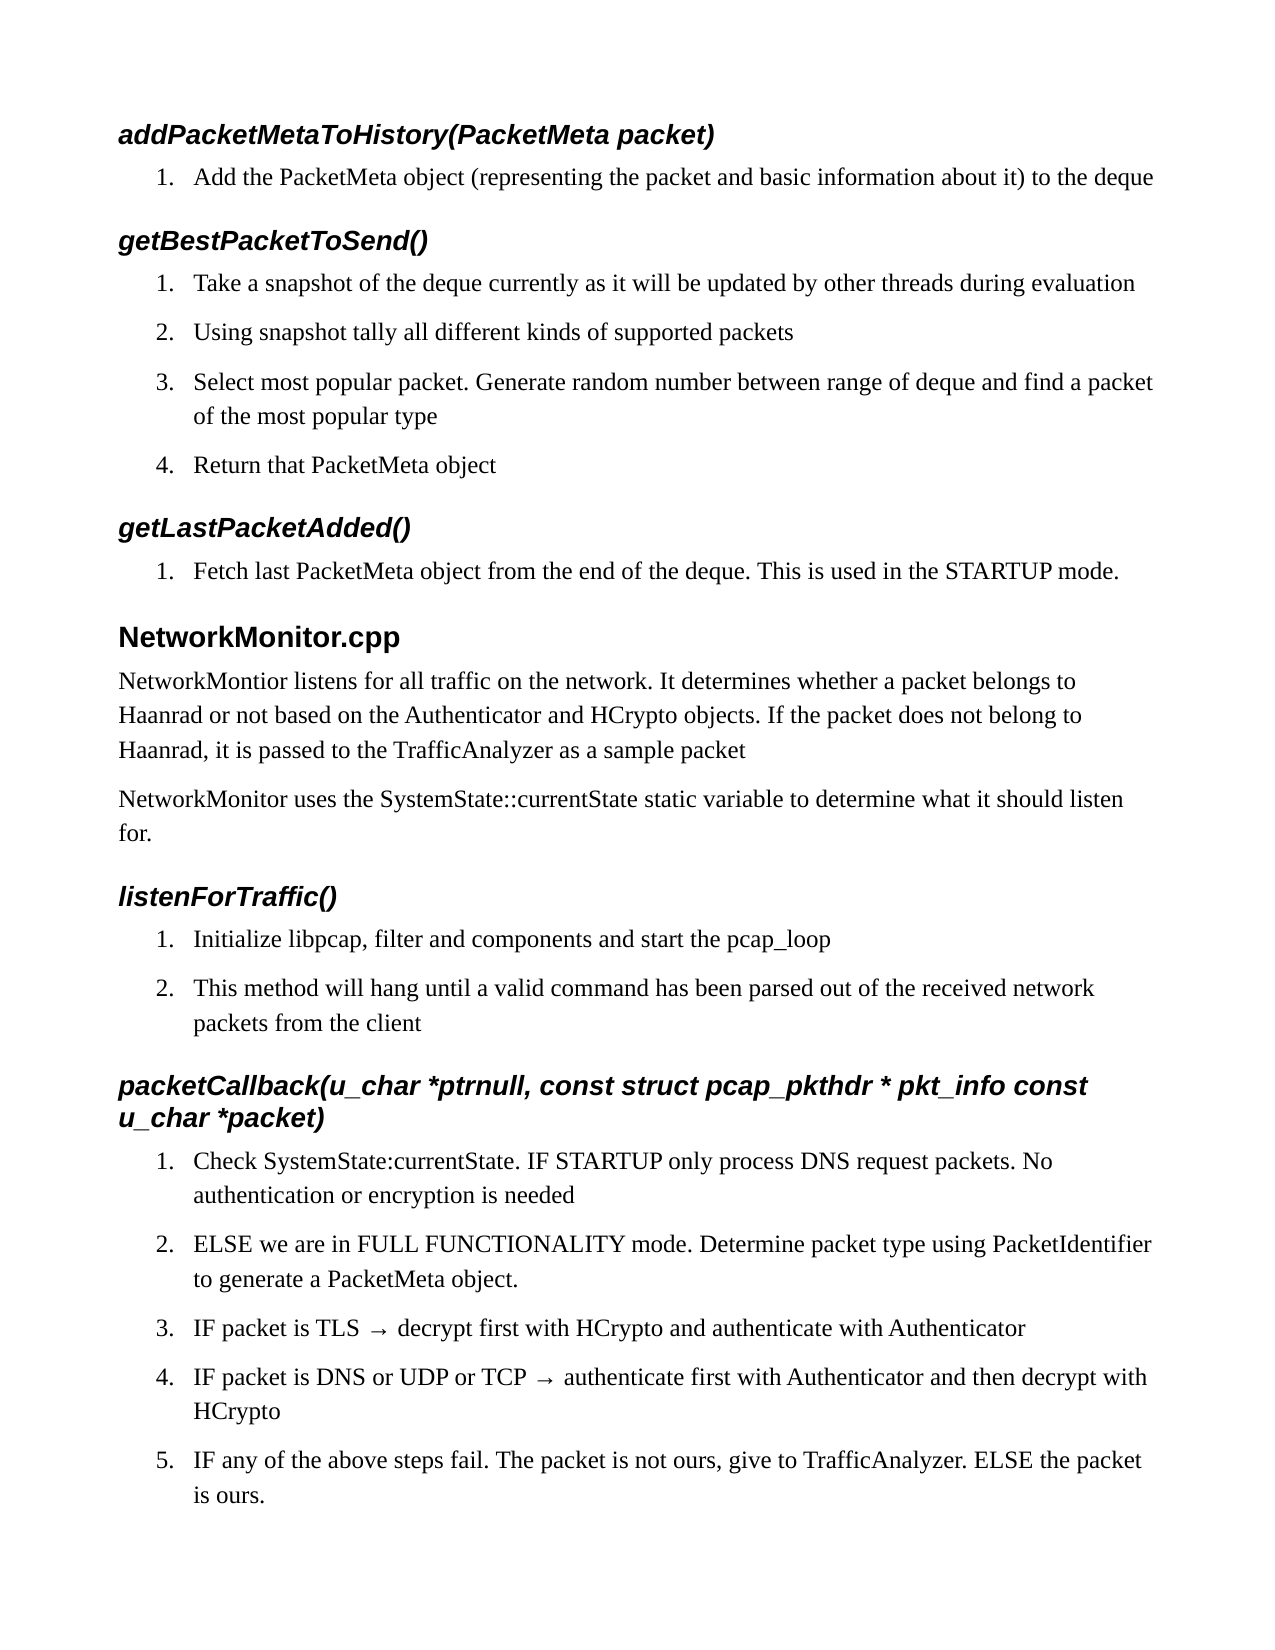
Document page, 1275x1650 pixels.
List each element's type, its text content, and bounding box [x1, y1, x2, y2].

list Return that PacketMeta object [156, 450, 1157, 479]
subtitle listenForTraffic() [118, 880, 1157, 912]
subtitle NetworkMonitor.cpp [118, 620, 1157, 653]
list ELSE we are in FULL FUNCTIONALITY mode. Determine packet type using PacketIdentifier to generate a PacketMeta object. [156, 1229, 1157, 1292]
text NetworkMontior listens for all traffic on the network. It determines whether a packet belongs to Haanrad or not based on the Authenticator and HCrypto objects. If the packet does not belong to Haanrad, it is passed to the TrafficAnalyzer as a sample packet [118, 666, 1157, 764]
list This method will hang until a valid command has been parsed out of the received network packets from the client [156, 973, 1157, 1037]
list Initialize libpcap, filter and components and start the pcap_loop [156, 924, 1157, 953]
subtitle getBestPacketToSend() [118, 224, 1157, 256]
subtitle getLastPacketAdded() [118, 512, 1157, 543]
text NetworkMonitor uses the SystemState::currentState static variable to determine what it should listen for. [118, 784, 1157, 847]
list Using snapshot tally all different kinds of supported packets [156, 317, 1157, 346]
list Add the PacketMeta object (representing the packet and basic information about it) to the deque [156, 162, 1157, 191]
list Fetch last PacketMeta object from the end of the deque. This is used in the STARTUP mode. [156, 556, 1157, 585]
subtitle addPacketMetaToHistory(PacketMeta packet) [118, 118, 1157, 150]
list Select most popular packet. Generate random number between range of deque and find a packet of the most popular type [156, 367, 1157, 430]
list Check SystemState:currentState. IF STARTUP only process DNS request packets. No authentication or encryption is needed [156, 1146, 1157, 1209]
list Take a snapshot of the deque currently as it will be updated by other threads during evaluation [156, 268, 1157, 297]
subtitle packetCallback(u_char *ptrnull, const struct pcap_pkthdr * pkt_info const u_char *packet) [118, 1069, 1157, 1133]
list IF any of the above steps fail. The packet is not ours, give to TrafficAnalyzer. ELSE the packet is ours. [156, 1445, 1157, 1509]
list IF packet is DNS or UDP or TCP → authenticate first with Authenticator and then decrypt with HCrypto [156, 1362, 1157, 1425]
list IF packet is TLS → decrypt first with HCrypto and authenticate with Authenticator [156, 1313, 1157, 1342]
